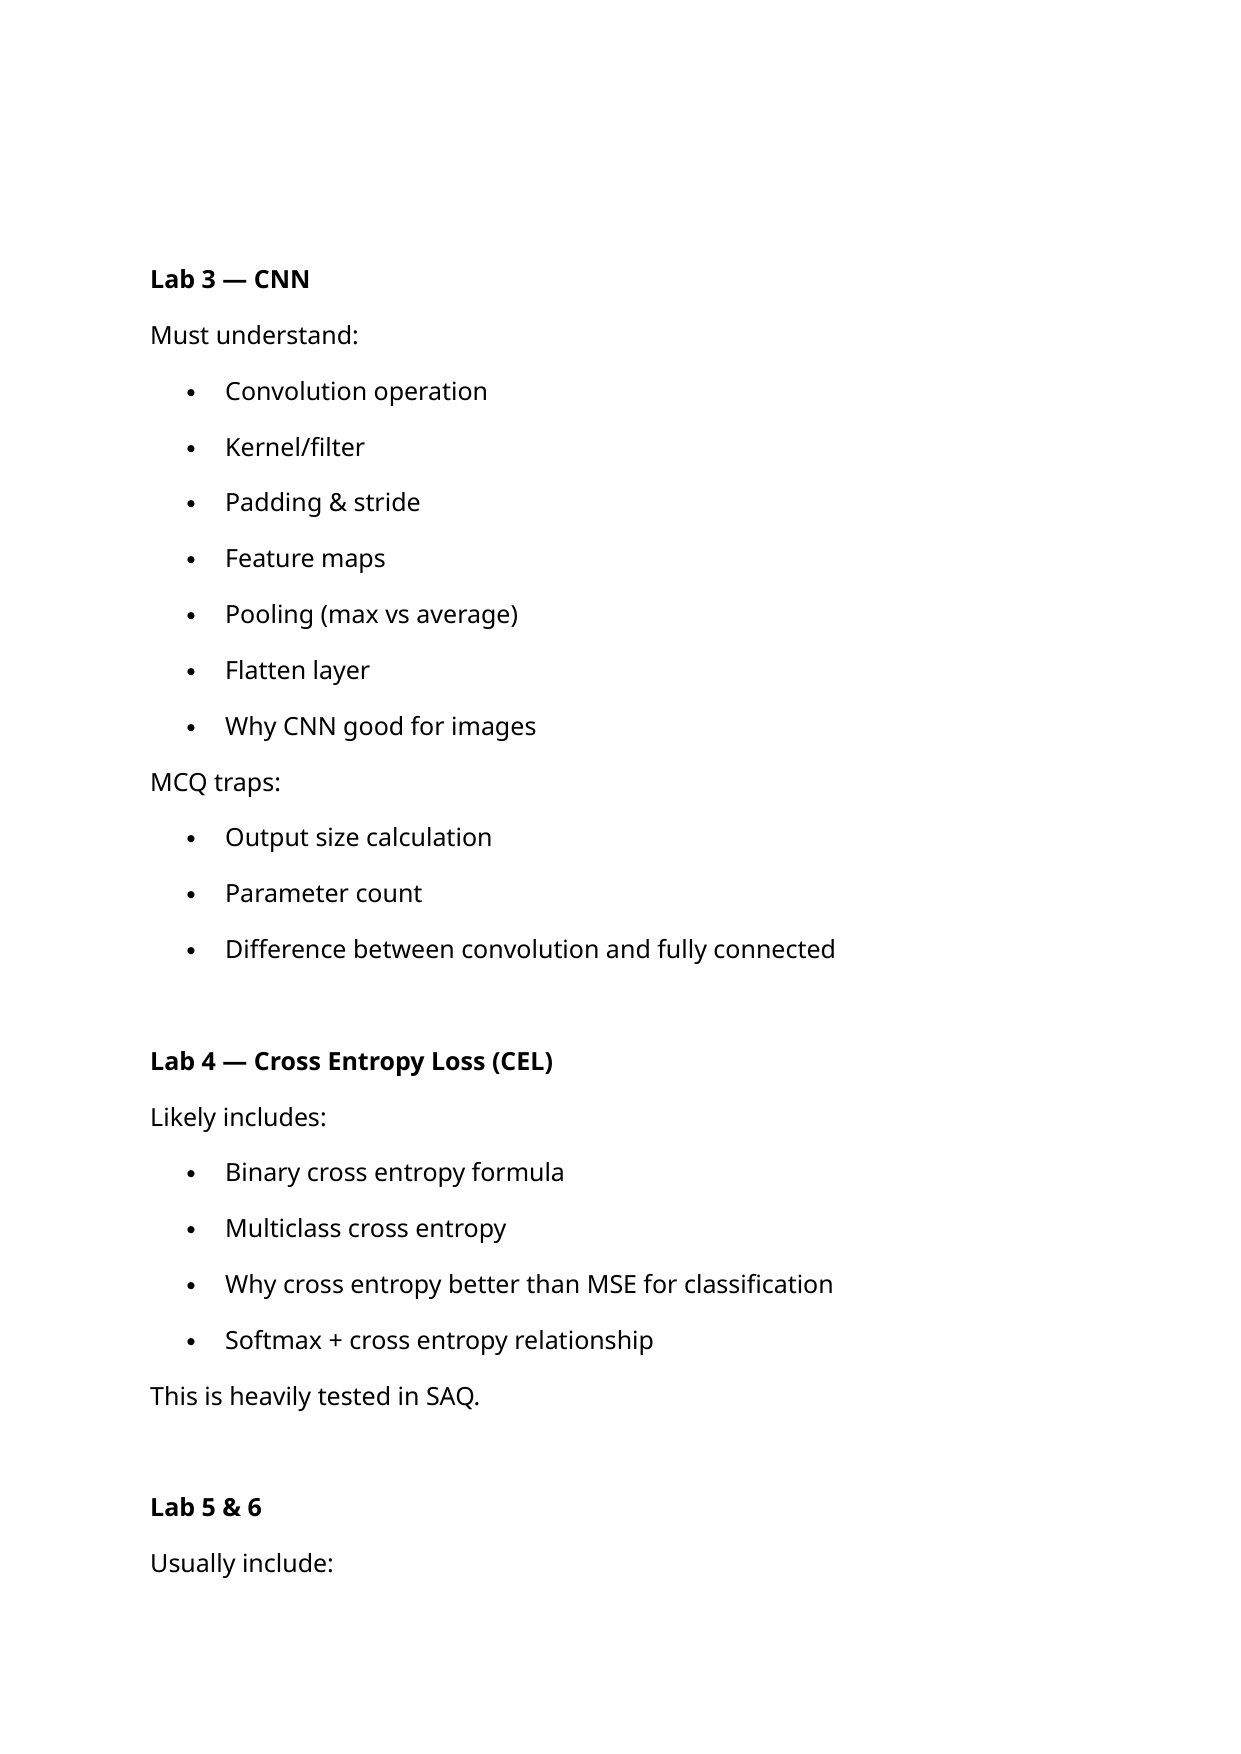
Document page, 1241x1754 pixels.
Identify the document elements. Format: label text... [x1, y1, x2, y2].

list Kernel/filter [187, 429, 1090, 463]
text Lab 3 — CNN [150, 262, 1090, 296]
text MCQ traps: [150, 764, 1090, 798]
list Padding & stride [187, 485, 1090, 519]
text Lab 4 — Cross Entropy Loss (CEL) [150, 1043, 1090, 1077]
list Why CNN good for images [187, 708, 1090, 742]
text Must understand: [150, 317, 1090, 352]
text Lab 5 & 6 [150, 1490, 1090, 1524]
list Multiclass cross entropy [187, 1211, 1090, 1245]
list Parameter count [187, 876, 1090, 910]
text This is heavily tested in SAQ. [150, 1378, 1090, 1412]
text Likely includes: [150, 1099, 1090, 1133]
list Softmax + cross entropy relationship [187, 1322, 1090, 1357]
list Flatten layer [187, 652, 1090, 687]
list Difference between convolution and fully connected [187, 932, 1090, 966]
list Why cross entropy better than MSE for classification [187, 1267, 1090, 1301]
list Feature maps [187, 541, 1090, 575]
list Output size calculation [187, 820, 1090, 854]
list Convolution operation [187, 373, 1090, 407]
list Pooling (max vs average) [187, 597, 1090, 631]
list Binary cross entropy formula [187, 1155, 1090, 1189]
text Usually include: [150, 1546, 1090, 1580]
